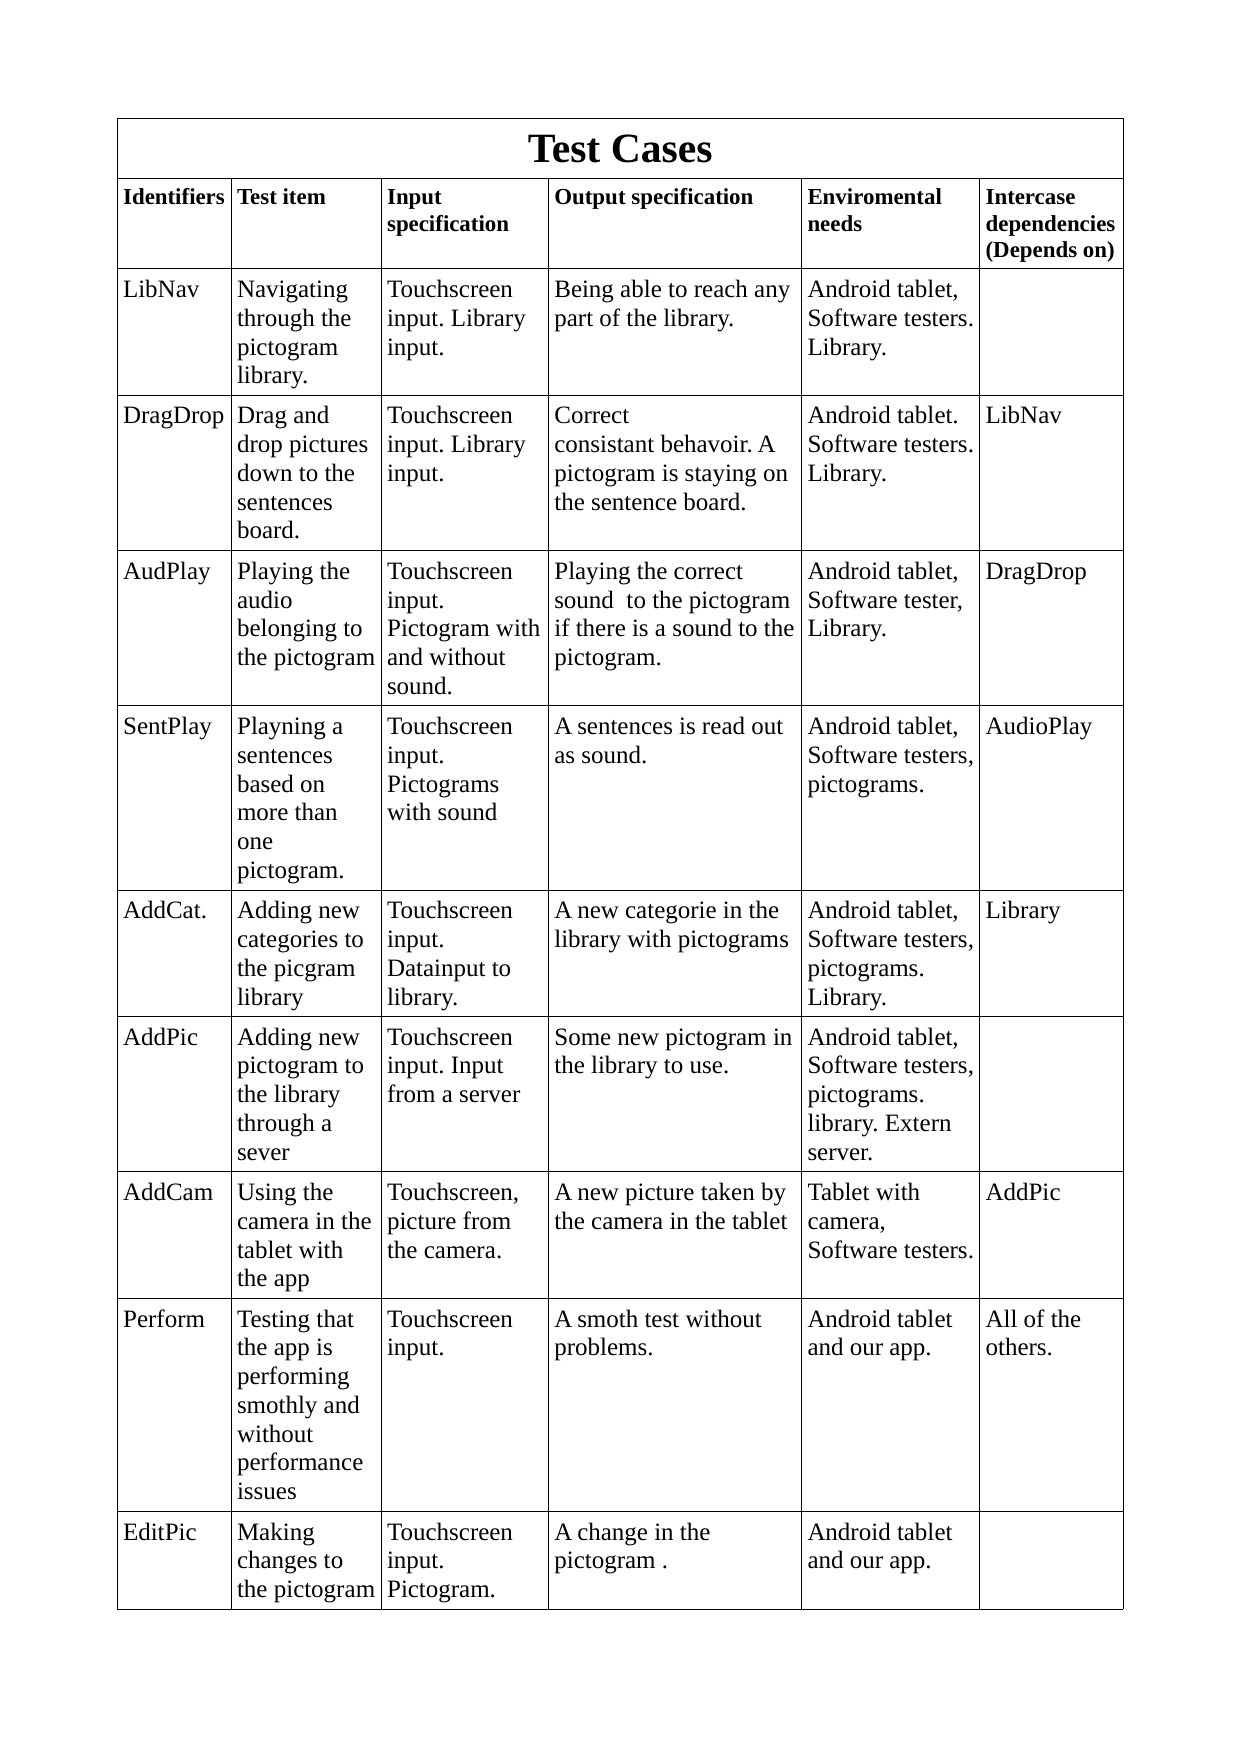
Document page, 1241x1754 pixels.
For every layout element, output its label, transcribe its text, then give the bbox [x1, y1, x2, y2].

table_cell LibNav [980, 396, 1123, 550]
table_cell Touchscreen input. Datainput to library. [382, 891, 548, 1016]
table_cell Touchscreen input. Pictogram with and without sound. [382, 551, 548, 705]
table_cell EditPic [118, 1512, 231, 1608]
table_cell Android tablet, Software testers, pictograms. Library. [802, 891, 979, 1016]
table_cell AddPic [980, 1172, 1123, 1298]
table_cell Output specification [549, 179, 801, 268]
table_cell SentPlay [118, 706, 231, 889]
table_cell Android tablet. Software testers. Library. [802, 396, 979, 550]
table_cell A sentences is read out as sound. [549, 706, 801, 889]
table_cell AddCam [118, 1172, 231, 1298]
table_cell AudPlay [118, 551, 231, 705]
table_cell Input specification [382, 179, 548, 268]
table_cell Some new pictogram in the library to use. [549, 1017, 801, 1171]
table_cell Using the camera in the tablet with the app [232, 1172, 381, 1298]
table_cell All of the others. [980, 1299, 1123, 1511]
table_cell [980, 269, 1123, 395]
table_cell Adding new pictogram to the library through a sever [232, 1017, 381, 1171]
table_header Test Cases [118, 119, 1123, 178]
table_cell A new categorie in the library with pictograms [549, 891, 801, 1016]
table_cell DragDrop [980, 551, 1123, 705]
table_cell Touchscreen input. Library input. [382, 396, 548, 550]
table_cell Touchscreen input. [382, 1299, 548, 1511]
table_cell Perform [118, 1299, 231, 1511]
table_cell Tablet with camera, Software testers. [802, 1172, 979, 1298]
table_cell Library [980, 891, 1123, 1016]
table_cell A new picture taken by the camera in the tablet [549, 1172, 801, 1298]
table_cell DragDrop [118, 396, 231, 550]
table_cell Making changes to the pictogram [232, 1512, 381, 1608]
table_cell Playing the correct sound to the pictogram if there is a sound to the pictogram. [549, 551, 801, 705]
table_cell Android tablet and our app. [802, 1512, 979, 1608]
table_cell Touchscreen input. Pictograms with sound [382, 706, 548, 889]
table_cell [980, 1512, 1123, 1608]
table_cell Android tablet, Software testers, pictograms. [802, 706, 979, 889]
table_cell Touchscreen input. Input from a server [382, 1017, 548, 1171]
table_cell Playing the audio belonging to the pictogram [232, 551, 381, 705]
table_cell Testing that the app is performing smothly and without performance issues [232, 1299, 381, 1511]
table_cell Being able to reach any part of the library. [549, 269, 801, 395]
table_cell Android tablet and our app. [802, 1299, 979, 1511]
table_cell Touchscreen input. Library input. [382, 269, 548, 395]
table_cell AddCat. [118, 891, 231, 1016]
table_cell Intercase dependencies (Depends on) [980, 179, 1123, 268]
table_cell AddPic [118, 1017, 231, 1171]
table_cell Correct consistant behavoir. A pictogram is staying on the sentence board. [549, 396, 801, 550]
table_cell [980, 1017, 1123, 1171]
table_cell Navigating through the pictogram library. [232, 269, 381, 395]
table_cell Identifiers [118, 179, 231, 268]
table_cell Android tablet, Software tester, Library. [802, 551, 979, 705]
table_cell A change in the pictogram . [549, 1512, 801, 1608]
table_cell Android tablet, Software testers, pictograms. library. Extern server. [802, 1017, 979, 1171]
table_cell LibNav [118, 269, 231, 395]
table_cell Playning a sentences based on more than one pictogram. [232, 706, 381, 889]
table_cell Adding new categories to the picgram library [232, 891, 381, 1016]
table_cell Test item [232, 179, 381, 268]
table_cell AudioPlay [980, 706, 1123, 889]
table_cell Android tablet, Software testers. Library. [802, 269, 979, 395]
table_cell Touchscreen, picture from the camera. [382, 1172, 548, 1298]
table_cell A smoth test without problems. [549, 1299, 801, 1511]
table_cell Drag and drop pictures down to the sentences board. [232, 396, 381, 550]
table_cell Touchscreen input. Pictogram. [382, 1512, 548, 1608]
table_cell Enviromental needs [802, 179, 979, 268]
